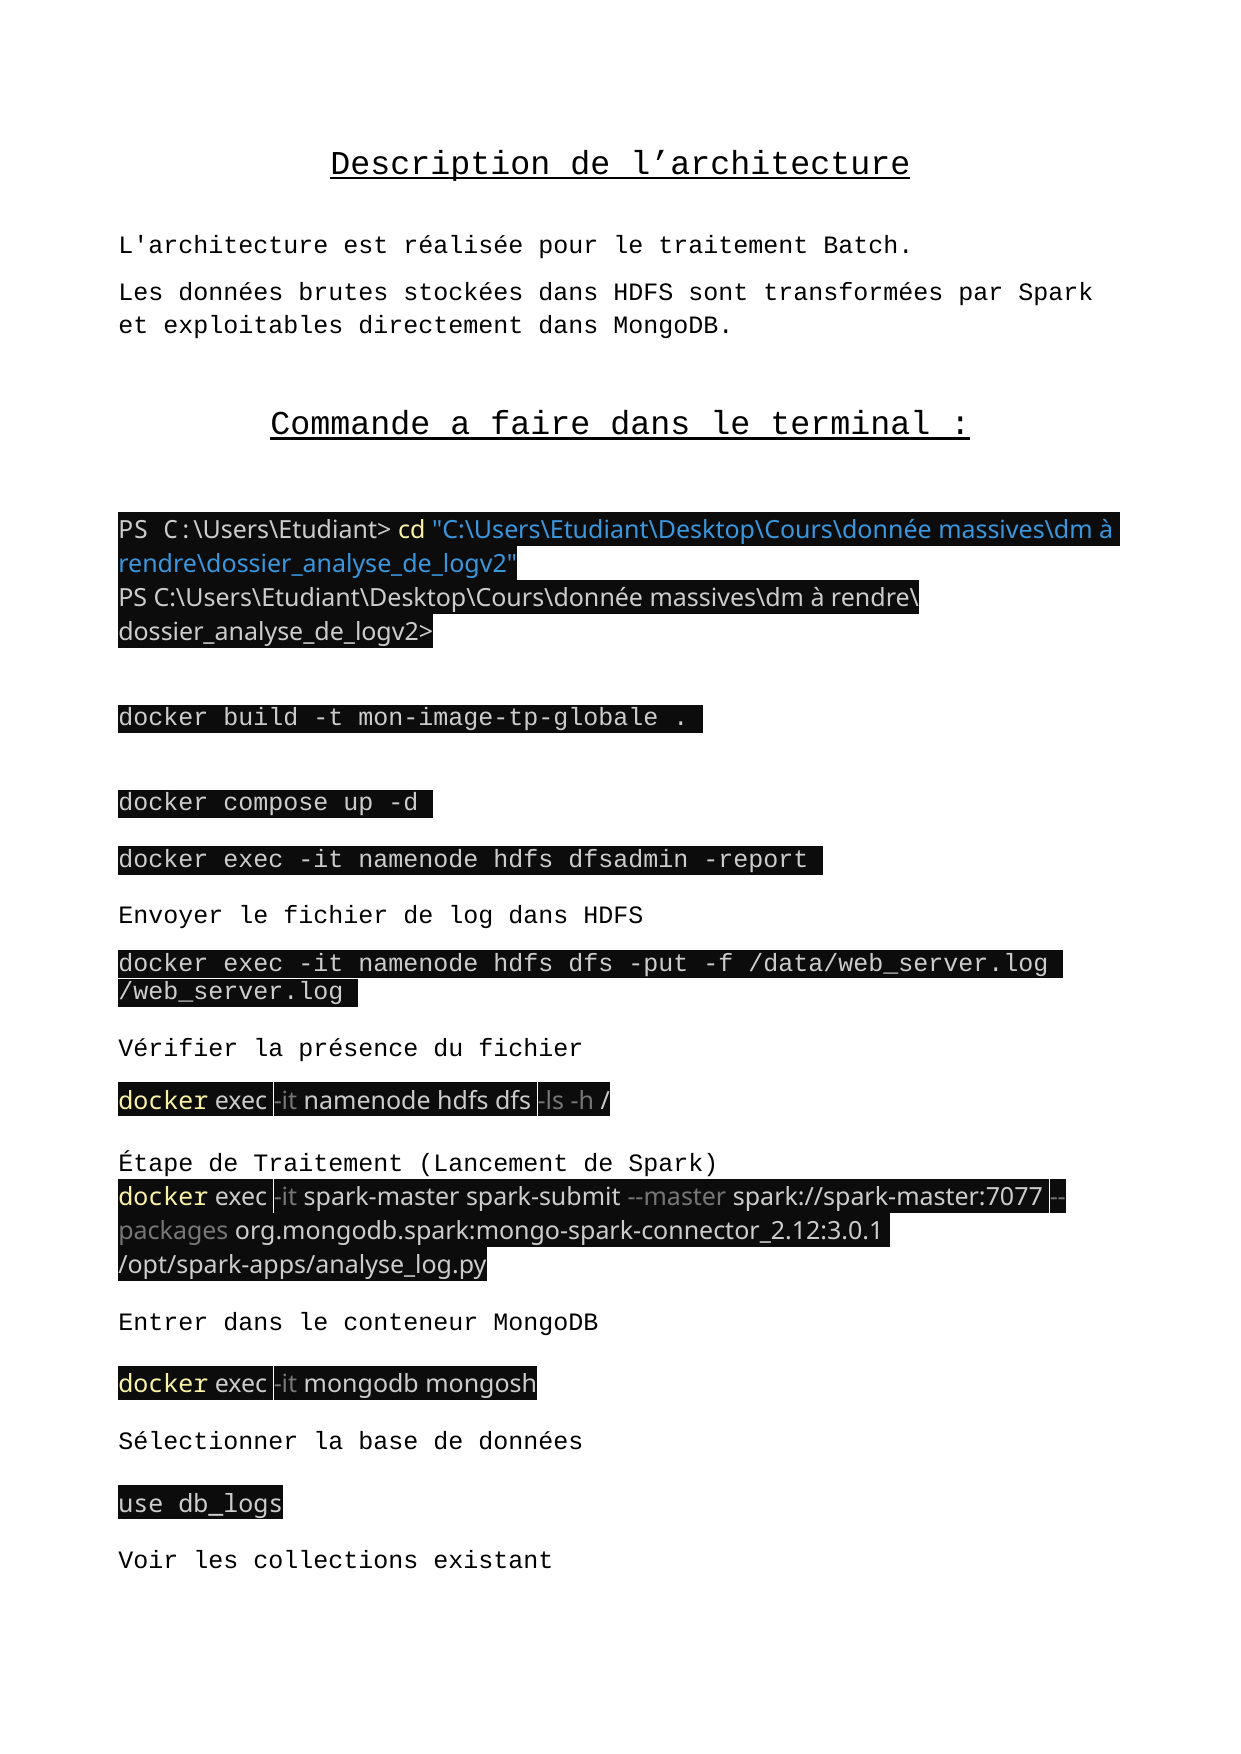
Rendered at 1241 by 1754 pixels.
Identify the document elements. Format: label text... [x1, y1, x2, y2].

text docker exec -it mongodb mongosh [118, 1366, 1122, 1400]
text Description de l’architecture [118, 146, 1122, 184]
text Étape de Traitement (Lancement de Spark) [118, 1150, 1122, 1179]
text PS C:\Users\Etudiant> cd "C:\Users\Etudiant\Desktop\Cours\donnée massives\dm à rendre\dossier_analyse_de_logv2" PS C:\Users\Etudiant\Desktop\Cours\donnée massives\dm à rendre\dossier_analyse_de_logv2> [118, 512, 1122, 648]
text docker exec -it namenode hdfs dfs -put -f /data/web_server.log /web_server.log [118, 950, 1122, 1007]
text Commande a faire dans le terminal : [118, 407, 1122, 444]
text docker compose up -d [118, 790, 1122, 818]
text use db_logs [118, 1485, 1122, 1519]
text docker exec -it spark-master spark-submit --master spark://spark-master:7077 --packages org.mongodb.spark:mongo-spark-connector_2.12:3.0.1 /opt/spark-apps/analyse_log.py [118, 1179, 1122, 1281]
text L'architecture est réalisée pour le traitement Batch. [118, 233, 1122, 261]
text Vérifier la présence du fichier [118, 1035, 1122, 1063]
text Sélectionner la base de données [118, 1428, 1122, 1457]
text docker exec -it namenode hdfs dfs -ls -h / [118, 1082, 1122, 1116]
text docker build -t mon-image-tp-globale . [118, 705, 1122, 733]
text Les données brutes stockées dans HDFS sont transformées par Spark et exploitables directement dans MongoDB. [118, 280, 1122, 341]
text docker exec -it namenode hdfs dfsadmin -report [118, 846, 1122, 875]
text Entrer dans le conteneur MongoDB [118, 1309, 1122, 1338]
text Envoyer le fichier de log dans HDFS [118, 903, 1122, 931]
text Voir les collections existant [118, 1548, 1122, 1576]
